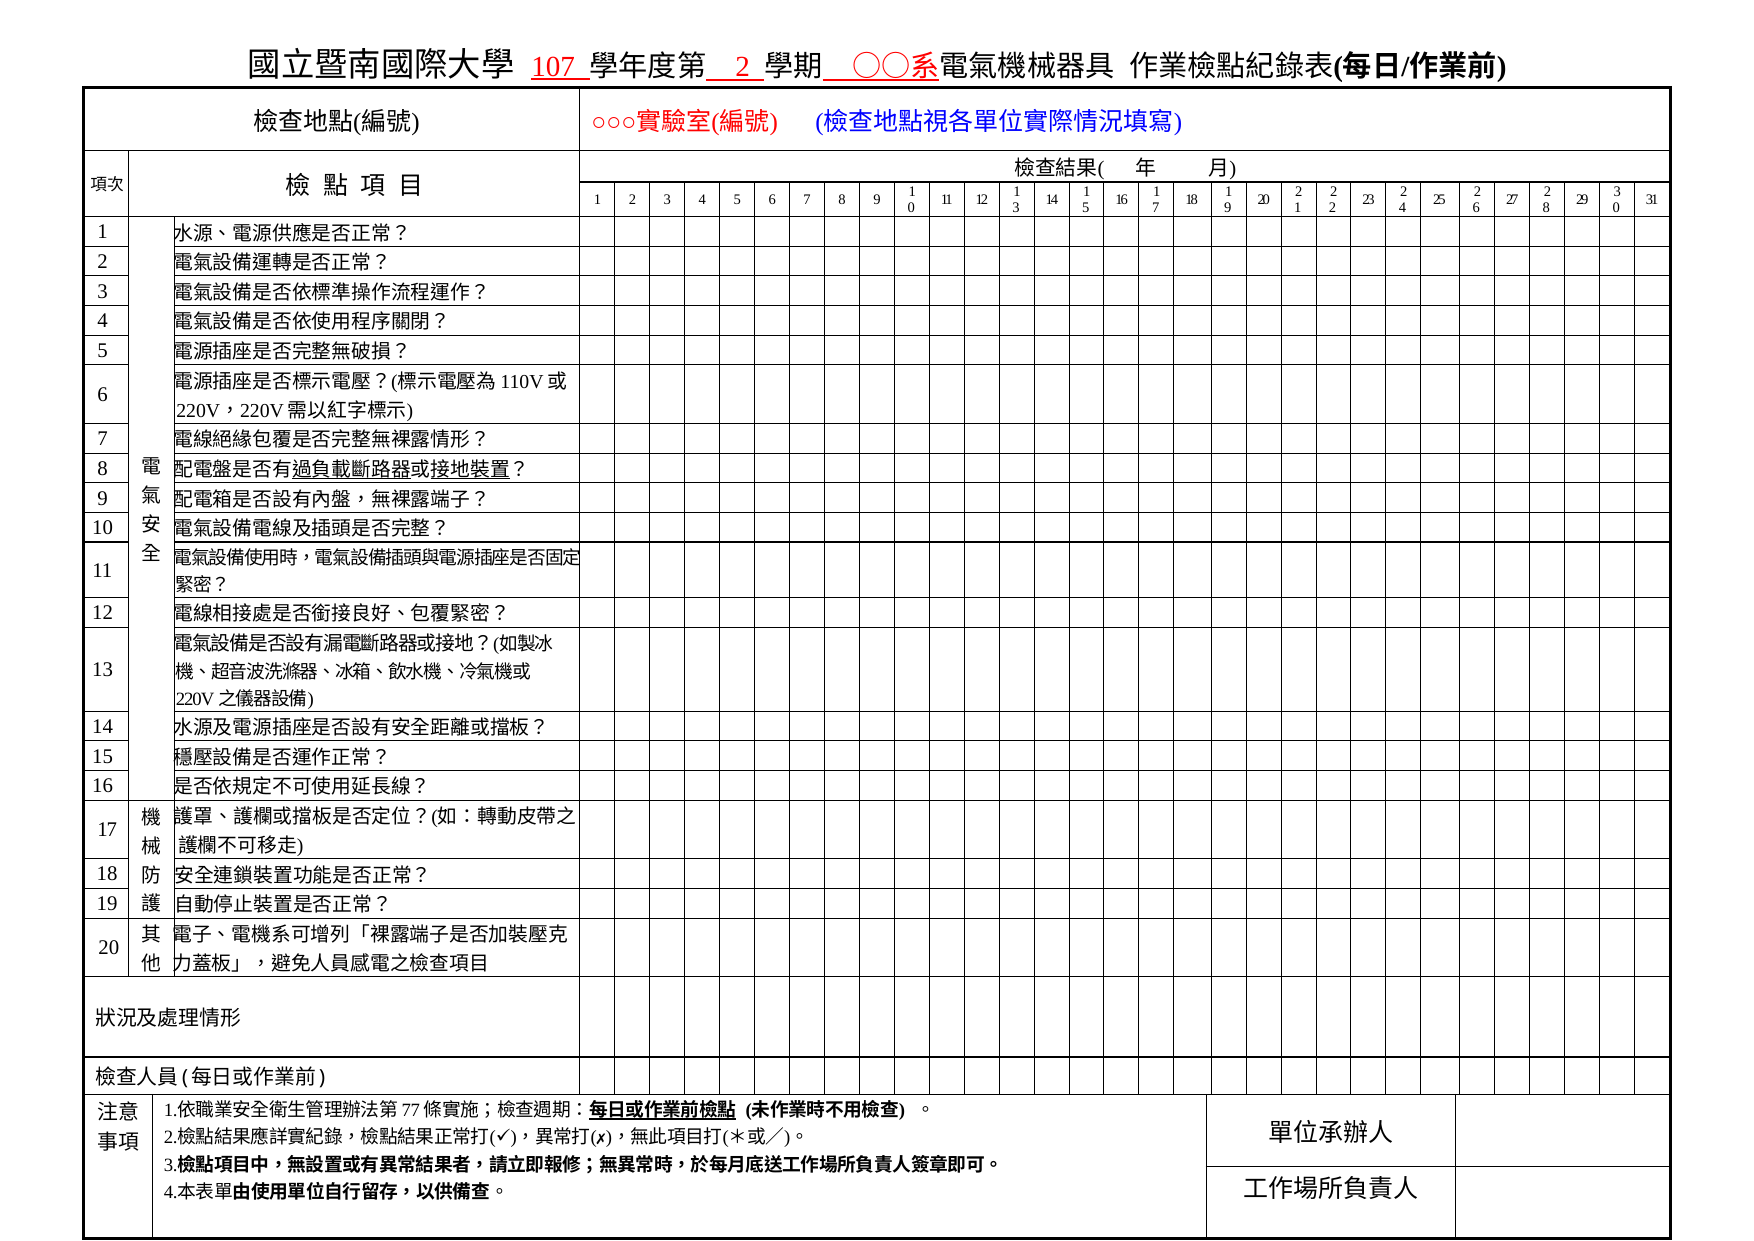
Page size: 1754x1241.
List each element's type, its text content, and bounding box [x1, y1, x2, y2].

table_cell [930, 741, 964, 770]
table_cell [685, 276, 719, 305]
table_cell [1351, 977, 1385, 1056]
table_cell [825, 741, 859, 770]
table_cell [1070, 365, 1103, 423]
table_cell 電源插座是否標示電壓？(標示電壓為110V或220V，220V需以紅字標示) [175, 365, 579, 423]
table_cell [1600, 247, 1634, 275]
table_cell [580, 217, 614, 246]
table_cell [1317, 336, 1350, 364]
table_cell 1 [85, 217, 128, 246]
table_cell [755, 919, 789, 976]
table_cell [1000, 513, 1034, 541]
table_cell [1565, 1058, 1599, 1094]
table_cell [965, 365, 999, 423]
table_cell [1421, 771, 1459, 800]
table_cell [1104, 919, 1138, 976]
table_cell [790, 424, 824, 452]
table_cell [895, 628, 929, 711]
table_cell 29 [1565, 183, 1599, 216]
table_cell [1212, 977, 1246, 1056]
table_cell [1600, 454, 1634, 482]
table_cell [615, 712, 649, 740]
table_cell [1600, 919, 1634, 976]
table_cell [895, 247, 929, 275]
table_cell 8 [85, 454, 128, 482]
table_cell [1035, 336, 1069, 364]
table_cell [580, 919, 614, 976]
table_cell [1386, 919, 1420, 976]
table_cell [1104, 1058, 1138, 1094]
table_cell [825, 801, 859, 858]
table_cell [720, 741, 754, 770]
table_cell [1139, 598, 1173, 627]
table_cell [1035, 977, 1069, 1056]
table_cell [1635, 424, 1669, 452]
table_cell [755, 712, 789, 740]
table_cell 電氣設備是否依使用程序關閉？ [175, 306, 579, 335]
table_cell [825, 628, 859, 711]
table_cell [1495, 424, 1529, 452]
table_cell 電線相接處是否銜接良好、包覆緊密？ [175, 598, 579, 627]
table_cell [755, 217, 789, 246]
table_cell [1565, 276, 1599, 305]
table_cell [1139, 889, 1173, 917]
table_cell [1035, 513, 1069, 541]
table_cell [1421, 598, 1459, 627]
table_cell [825, 424, 859, 452]
table_cell [1317, 247, 1350, 275]
table_cell [825, 247, 859, 275]
table_cell [1247, 628, 1281, 711]
table_cell [650, 919, 684, 976]
table_cell [685, 741, 719, 770]
table_cell [860, 276, 894, 305]
table_cell [720, 306, 754, 335]
table_cell [1565, 454, 1599, 482]
table_cell [1247, 306, 1281, 335]
table_cell [930, 598, 964, 627]
table_cell [1565, 977, 1599, 1056]
table_cell 16 [85, 771, 128, 800]
table_cell [1174, 977, 1211, 1056]
table_cell 21 [1282, 183, 1316, 216]
table_cell [1635, 771, 1669, 800]
table_cell [755, 365, 789, 423]
table_cell [1212, 306, 1246, 335]
table_cell [1035, 889, 1069, 917]
table_cell [1212, 801, 1246, 858]
table_cell [615, 217, 649, 246]
table_cell [965, 977, 999, 1056]
table_cell [1530, 365, 1564, 423]
table_cell [1317, 454, 1350, 482]
table_cell [1174, 217, 1211, 246]
table_cell [1174, 276, 1211, 305]
table_cell [1351, 628, 1385, 711]
table_cell [1035, 712, 1069, 740]
table_cell [1174, 454, 1211, 482]
table_cell [1317, 424, 1350, 452]
table_cell [790, 306, 824, 335]
table_cell [1282, 771, 1316, 800]
table_cell [1565, 543, 1599, 597]
table_cell [1247, 771, 1281, 800]
table_cell [1139, 919, 1173, 976]
table_cell [860, 336, 894, 364]
table_cell [1317, 1058, 1350, 1094]
table_cell [1000, 217, 1034, 246]
table_cell [965, 247, 999, 275]
table_cell 11 [930, 183, 964, 216]
table_cell [1421, 889, 1459, 917]
table_cell [895, 712, 929, 740]
table_cell 電子、電機系可增列「裸露端子是否加裝壓克力蓋板」，避免人員感電之檢查項目 [175, 919, 579, 976]
table_cell [1460, 483, 1494, 512]
table_cell [1460, 365, 1494, 423]
table_cell [1212, 336, 1246, 364]
table_cell [1212, 889, 1246, 917]
table_cell [1565, 306, 1599, 335]
table_cell [1174, 919, 1211, 976]
table_cell [1495, 276, 1529, 305]
table_cell [1247, 336, 1281, 364]
table_cell [895, 801, 929, 858]
table_cell 3 [85, 276, 128, 305]
table_cell [965, 859, 999, 888]
table_cell [1456, 1167, 1669, 1237]
table_cell 電氣設備是否設有漏電斷路器或接地？(如製冰機、超音波洗滌器、冰箱、飲水機、冷氣機或220V之儀器設備) [175, 628, 579, 711]
table_cell 15 [1070, 183, 1103, 216]
table_cell [1104, 483, 1138, 512]
table_cell 5 [85, 336, 128, 364]
table_cell [1530, 628, 1564, 711]
table_cell [1386, 598, 1420, 627]
table_cell [1351, 889, 1385, 917]
table_cell [1000, 336, 1034, 364]
table_cell [1565, 247, 1599, 275]
table_cell [580, 598, 614, 627]
table_cell [1000, 598, 1034, 627]
table_cell [1139, 306, 1173, 335]
table_cell [1104, 859, 1138, 888]
table_cell 狀況及處理情形 [85, 977, 579, 1056]
table_cell [790, 801, 824, 858]
table_cell [1035, 598, 1069, 627]
table_cell [1104, 306, 1138, 335]
table_cell [1000, 1058, 1034, 1094]
table_cell 22 [1317, 183, 1350, 216]
table_cell 檢查結果( 年 月) [580, 151, 1669, 181]
table_cell [1530, 217, 1564, 246]
table_cell [860, 741, 894, 770]
table_cell [1421, 336, 1459, 364]
table_cell [825, 889, 859, 917]
table_cell [1317, 801, 1350, 858]
table_cell [965, 454, 999, 482]
table_cell 水源、電源供應是否正常？ [175, 217, 579, 246]
table_cell 1.依職業安全衛生管理辦法第77條實施；檢查週期：每日或作業前檢點 (未作業時不用檢查) 。 2.檢點結果應詳實紀錄，檢點結果正常打()，異常打()，無此項目打(＊或／)。 3.檢點項目中，無設置或有異常結果者，請立即報修；無異常時，於每月底送工作場所負責人簽章即可。 4.本表單由使用單位自行留存，以供備查。 [153, 1095, 1206, 1237]
table_cell [895, 365, 929, 423]
table_cell [930, 483, 964, 512]
table_cell [1000, 889, 1034, 917]
table_cell [1386, 424, 1420, 452]
table_cell [930, 365, 964, 423]
table_cell [1386, 247, 1420, 275]
table_cell [1565, 771, 1599, 800]
table_cell [1386, 513, 1420, 541]
table_cell [720, 454, 754, 482]
table_cell [720, 712, 754, 740]
table_cell 電氣設備運轉是否正常？ [175, 247, 579, 275]
table_cell [1104, 365, 1138, 423]
table_cell 電氣安全 [129, 217, 174, 800]
table_cell 10 [85, 513, 128, 541]
table_cell [580, 483, 614, 512]
table_cell [650, 977, 684, 1056]
table_cell [615, 598, 649, 627]
table_cell [1212, 365, 1246, 423]
table_cell [930, 712, 964, 740]
table_cell [825, 483, 859, 512]
table_cell [825, 977, 859, 1056]
table_cell [1104, 712, 1138, 740]
table_cell [1247, 513, 1281, 541]
table_cell [1139, 543, 1173, 597]
table_cell [1530, 247, 1564, 275]
table_cell [1317, 217, 1350, 246]
table_cell [790, 365, 824, 423]
table_cell [615, 306, 649, 335]
table_cell 12 [965, 183, 999, 216]
table_cell [1282, 247, 1316, 275]
table_cell [1212, 1058, 1246, 1094]
table_cell [1635, 543, 1669, 597]
table_cell [1247, 247, 1281, 275]
table_cell [755, 889, 789, 917]
table_cell [1070, 889, 1103, 917]
table_cell 電源插座是否完整無破損？ [175, 336, 579, 364]
table_cell [825, 598, 859, 627]
table_cell [1070, 424, 1103, 452]
table_cell [1351, 336, 1385, 364]
table_cell [685, 1058, 719, 1094]
table_cell [1070, 306, 1103, 335]
table_cell [1635, 859, 1669, 888]
table_cell [825, 336, 859, 364]
table_cell [720, 771, 754, 800]
table_cell [685, 217, 719, 246]
table_cell [1035, 217, 1069, 246]
table_cell [1000, 247, 1034, 275]
table_cell [895, 1058, 929, 1094]
table_cell [1600, 424, 1634, 452]
table_cell [1247, 741, 1281, 770]
table_cell [1247, 889, 1281, 917]
table_cell [1282, 424, 1316, 452]
table_cell [1460, 454, 1494, 482]
table_cell [580, 712, 614, 740]
table_cell [1317, 365, 1350, 423]
table_cell [615, 1058, 649, 1094]
table_cell [685, 801, 719, 858]
table_cell [860, 483, 894, 512]
table_cell [1139, 712, 1173, 740]
table_cell [1000, 741, 1034, 770]
table_cell [930, 977, 964, 1056]
table_cell [755, 306, 789, 335]
table_cell [860, 977, 894, 1056]
table_cell [685, 336, 719, 364]
table_cell [1351, 801, 1385, 858]
table_cell 19 [85, 889, 128, 917]
table_cell [930, 454, 964, 482]
table_cell [1421, 543, 1459, 597]
table_cell [825, 306, 859, 335]
table_cell [1495, 628, 1529, 711]
table_cell [1139, 365, 1173, 423]
table_cell [720, 977, 754, 1056]
table_cell [1565, 741, 1599, 770]
table_cell [1635, 365, 1669, 423]
table_cell [1212, 859, 1246, 888]
table_cell [1174, 336, 1211, 364]
table_cell [1530, 424, 1564, 452]
table_cell [1421, 217, 1459, 246]
table_cell [1070, 712, 1103, 740]
table_cell [1139, 217, 1173, 246]
table_cell 14 [1035, 183, 1069, 216]
table_cell [1460, 741, 1494, 770]
table_cell [1070, 217, 1103, 246]
table_cell [965, 424, 999, 452]
table_cell [1351, 741, 1385, 770]
table_cell [895, 598, 929, 627]
table_cell [1247, 712, 1281, 740]
table_cell [615, 919, 649, 976]
table_cell [1104, 598, 1138, 627]
table_cell [580, 336, 614, 364]
table_cell [1000, 365, 1034, 423]
table_cell [1421, 628, 1459, 711]
table_cell [1282, 483, 1316, 512]
table_cell [1317, 598, 1350, 627]
table_cell [1386, 771, 1420, 800]
table_cell [615, 247, 649, 275]
table_cell [1565, 513, 1599, 541]
table_cell [685, 454, 719, 482]
table_cell [1282, 598, 1316, 627]
table_cell [1139, 771, 1173, 800]
table_cell [1174, 543, 1211, 597]
table_cell [615, 454, 649, 482]
table_cell 11 [85, 543, 128, 597]
table_cell [1070, 741, 1103, 770]
table_cell [1212, 454, 1246, 482]
table_cell [895, 741, 929, 770]
table_cell [1565, 859, 1599, 888]
table_cell [790, 454, 824, 482]
table_cell [1421, 801, 1459, 858]
table_cell [1212, 771, 1246, 800]
table_cell [1247, 365, 1281, 423]
table_cell [825, 543, 859, 597]
table_cell [1530, 712, 1564, 740]
table_cell [965, 598, 999, 627]
table_cell [790, 1058, 824, 1094]
table_cell 電線絕緣包覆是否完整無裸露情形？ [175, 424, 579, 452]
table_cell [1565, 801, 1599, 858]
table_cell [790, 712, 824, 740]
table_cell [650, 859, 684, 888]
table_cell [1530, 859, 1564, 888]
table_cell [1282, 741, 1316, 770]
table_cell [1456, 1095, 1669, 1166]
table_cell [1070, 276, 1103, 305]
table_cell [720, 276, 754, 305]
table_cell [1460, 859, 1494, 888]
table_cell [1635, 1058, 1669, 1094]
table_cell [965, 306, 999, 335]
table_cell [965, 1058, 999, 1094]
table_cell [790, 977, 824, 1056]
table_cell [1460, 771, 1494, 800]
table_cell [1530, 598, 1564, 627]
table_cell [1386, 276, 1420, 305]
table_cell [755, 598, 789, 627]
table_cell [1139, 483, 1173, 512]
table_cell [1104, 336, 1138, 364]
table_cell [615, 741, 649, 770]
table_cell [1421, 247, 1459, 275]
table_cell [1317, 306, 1350, 335]
table_cell [1565, 483, 1599, 512]
table_cell [1600, 306, 1634, 335]
table_cell [1351, 1058, 1385, 1094]
table_cell [615, 859, 649, 888]
table_cell [1070, 1058, 1103, 1094]
table_cell [1139, 859, 1173, 888]
table_cell [965, 801, 999, 858]
table_cell [720, 365, 754, 423]
table_cell [1000, 276, 1034, 305]
table_cell 7 [790, 183, 824, 216]
table_cell [1247, 483, 1281, 512]
table_cell [1317, 919, 1350, 976]
table_cell [860, 543, 894, 597]
table_cell [790, 336, 824, 364]
table_cell [790, 483, 824, 512]
table_cell [1386, 483, 1420, 512]
table_cell [580, 365, 614, 423]
table_cell [1351, 712, 1385, 740]
table_cell [930, 919, 964, 976]
table_cell [1495, 483, 1529, 512]
table_cell [755, 247, 789, 275]
table_cell [1317, 889, 1350, 917]
table_cell 項次 [85, 151, 128, 216]
table_cell [1421, 424, 1459, 452]
table_cell [1460, 217, 1494, 246]
table_cell [755, 741, 789, 770]
table_cell [615, 483, 649, 512]
table_cell [1104, 424, 1138, 452]
table_cell [895, 771, 929, 800]
table_cell 8 [825, 183, 859, 216]
table_cell [1139, 977, 1173, 1056]
table_cell [650, 712, 684, 740]
table_cell [1282, 306, 1316, 335]
table_cell [1139, 424, 1173, 452]
table_cell [860, 801, 894, 858]
table_cell [825, 217, 859, 246]
table_cell [580, 771, 614, 800]
table_cell [895, 276, 929, 305]
table_cell [1035, 424, 1069, 452]
table_cell [1495, 513, 1529, 541]
table_cell [755, 513, 789, 541]
table_cell [650, 513, 684, 541]
table_cell [1247, 217, 1281, 246]
table_cell [1212, 424, 1246, 452]
table_cell [1070, 859, 1103, 888]
table_cell [860, 712, 894, 740]
table_cell [1070, 801, 1103, 858]
table_cell 1 [580, 183, 614, 216]
table_cell [615, 771, 649, 800]
table_cell [825, 919, 859, 976]
table_cell [1635, 889, 1669, 917]
table_cell [650, 454, 684, 482]
table_cell [860, 513, 894, 541]
table_cell [1070, 336, 1103, 364]
table_cell [1351, 919, 1385, 976]
table_cell [1139, 1058, 1173, 1094]
table_cell 7 [85, 424, 128, 452]
table_cell [965, 276, 999, 305]
table_cell [1421, 1058, 1459, 1094]
table_cell [965, 712, 999, 740]
table_cell [1565, 424, 1599, 452]
table_cell 6 [85, 365, 128, 423]
table_cell [895, 889, 929, 917]
table_cell [685, 771, 719, 800]
table_cell [1495, 859, 1529, 888]
table_cell [1635, 513, 1669, 541]
table_cell [930, 217, 964, 246]
table_cell [1000, 859, 1034, 888]
table_cell [965, 628, 999, 711]
table_cell [1530, 1058, 1564, 1094]
table_cell [1351, 513, 1385, 541]
table_cell [1282, 889, 1316, 917]
table_cell [930, 889, 964, 917]
table_header ○○○實驗室(編號) (檢查地點視各單位實際情況填寫) [580, 89, 1669, 150]
table_cell [1421, 919, 1459, 976]
table_cell [580, 247, 614, 275]
table_cell [755, 454, 789, 482]
table_cell [580, 889, 614, 917]
table_cell [1174, 306, 1211, 335]
table_cell [930, 513, 964, 541]
table_cell [1282, 977, 1316, 1056]
table_cell [965, 217, 999, 246]
table_cell [1421, 712, 1459, 740]
table_cell [1495, 919, 1529, 976]
table_cell [1104, 513, 1138, 541]
table_cell [1386, 889, 1420, 917]
table_cell 17 [1139, 183, 1173, 216]
table_cell [1565, 336, 1599, 364]
table_cell [720, 889, 754, 917]
table_cell 18 [1174, 183, 1211, 216]
table_cell [1104, 741, 1138, 770]
table_cell [1174, 801, 1211, 858]
table_cell [1174, 771, 1211, 800]
table_cell [650, 598, 684, 627]
table_cell [1104, 276, 1138, 305]
table_cell [685, 306, 719, 335]
table_cell 檢 點 項 目 [129, 151, 579, 216]
table_cell 5 [720, 183, 754, 216]
table_cell [1635, 483, 1669, 512]
table_cell [860, 454, 894, 482]
table_cell [1000, 919, 1034, 976]
table_cell [1386, 859, 1420, 888]
table_cell [1282, 365, 1316, 423]
table_cell [720, 483, 754, 512]
table_cell [790, 276, 824, 305]
table_cell [1174, 889, 1211, 917]
table_cell 檢查人員(每日或作業前) [85, 1058, 579, 1094]
table_cell [1247, 977, 1281, 1056]
table_cell [825, 454, 859, 482]
table_cell [1600, 771, 1634, 800]
table_cell [685, 513, 719, 541]
table_cell [1565, 628, 1599, 711]
table_cell [1070, 977, 1103, 1056]
table_cell [1317, 628, 1350, 711]
table_cell [685, 598, 719, 627]
table_cell [790, 889, 824, 917]
table_cell [615, 365, 649, 423]
table_cell [1351, 276, 1385, 305]
table_cell [965, 771, 999, 800]
table_cell [1212, 217, 1246, 246]
table_cell [1421, 977, 1459, 1056]
table_cell [965, 919, 999, 976]
table_cell [1104, 977, 1138, 1056]
table_cell 18 [85, 859, 128, 888]
table_cell [930, 276, 964, 305]
table_cell [1635, 741, 1669, 770]
table_cell [1317, 977, 1350, 1056]
table_cell [1282, 859, 1316, 888]
table_cell 2 [615, 183, 649, 216]
table_cell [720, 628, 754, 711]
table_cell [1351, 543, 1385, 597]
table_cell [1460, 1058, 1494, 1094]
table_cell 20 [1247, 183, 1281, 216]
table_cell [1495, 365, 1529, 423]
table_cell [1635, 712, 1669, 740]
table_cell [1247, 276, 1281, 305]
table_cell [1460, 889, 1494, 917]
table_cell [930, 1058, 964, 1094]
table_cell [1386, 217, 1420, 246]
table_cell [790, 543, 824, 597]
table_cell [1104, 217, 1138, 246]
table_cell 2 [85, 247, 128, 275]
table_cell [1600, 276, 1634, 305]
table_cell [755, 859, 789, 888]
table_cell [1317, 771, 1350, 800]
table_cell 28 [1530, 183, 1564, 216]
table_cell [1247, 543, 1281, 597]
table_cell [650, 247, 684, 275]
table_cell [1282, 543, 1316, 597]
table_cell [1317, 513, 1350, 541]
table_cell [1421, 513, 1459, 541]
table_cell [930, 336, 964, 364]
table_cell [790, 598, 824, 627]
table_cell 25 [1421, 183, 1459, 216]
table_cell [1530, 276, 1564, 305]
table_cell [615, 543, 649, 597]
table_cell 注意 事項 [85, 1095, 152, 1237]
table_cell [1035, 919, 1069, 976]
table_cell [1104, 771, 1138, 800]
table_cell [1282, 454, 1316, 482]
table_cell [615, 424, 649, 452]
table_cell [685, 543, 719, 597]
table_cell [755, 424, 789, 452]
table_cell [1530, 741, 1564, 770]
table_cell [755, 543, 789, 597]
table_cell [1212, 919, 1246, 976]
table_cell [1495, 306, 1529, 335]
table_cell [1565, 217, 1599, 246]
table_cell [1139, 628, 1173, 711]
table_cell [580, 977, 614, 1056]
table_cell 24 [1386, 183, 1420, 216]
table_cell [685, 919, 719, 976]
table_cell [790, 859, 824, 888]
table_cell [1000, 306, 1034, 335]
table_cell [1495, 801, 1529, 858]
table_cell [1000, 454, 1034, 482]
table_cell [1460, 712, 1494, 740]
table_cell 26 [1460, 183, 1494, 216]
table_cell [930, 424, 964, 452]
table_cell [755, 276, 789, 305]
table_cell [650, 306, 684, 335]
table_cell [615, 801, 649, 858]
table_cell [1386, 977, 1420, 1056]
table_cell [580, 628, 614, 711]
table_cell [895, 454, 929, 482]
table_cell [1600, 741, 1634, 770]
table_cell 穩壓設備是否運作正常？ [175, 741, 579, 770]
table_cell 電氣設備使用時，電氣設備插頭與電源插座是否固定緊密？ [175, 543, 579, 597]
table_cell [1530, 771, 1564, 800]
table_cell [685, 365, 719, 423]
table_cell [1035, 741, 1069, 770]
table_cell [1317, 543, 1350, 597]
table_cell [1460, 801, 1494, 858]
table_cell [580, 306, 614, 335]
table_cell [1174, 741, 1211, 770]
table_cell [895, 513, 929, 541]
table_cell [615, 276, 649, 305]
table_cell [1282, 801, 1316, 858]
table_cell 6 [755, 183, 789, 216]
table_cell [1070, 919, 1103, 976]
table_cell [1460, 598, 1494, 627]
table_cell [685, 247, 719, 275]
table_cell [1635, 977, 1669, 1056]
table_cell [930, 801, 964, 858]
table_cell [790, 771, 824, 800]
table_cell [650, 276, 684, 305]
table_cell [1421, 741, 1459, 770]
table_cell [1460, 424, 1494, 452]
table_cell [1421, 365, 1459, 423]
table_cell [650, 483, 684, 512]
table_cell [1600, 859, 1634, 888]
table_cell 安全連鎖裝置功能是否正常？ [175, 859, 579, 888]
table_cell 工作場所負責人 [1207, 1167, 1455, 1237]
table_cell [930, 306, 964, 335]
table_cell [1351, 598, 1385, 627]
table_cell 4 [85, 306, 128, 335]
table_cell [580, 424, 614, 452]
table_cell [1600, 1058, 1634, 1094]
table_cell [1000, 424, 1034, 452]
table_cell [580, 1058, 614, 1094]
table_cell [720, 543, 754, 597]
table_cell [965, 543, 999, 597]
table_cell [755, 977, 789, 1056]
table_cell [1212, 598, 1246, 627]
table_cell [1212, 712, 1246, 740]
table_cell [1635, 801, 1669, 858]
table_cell [1635, 598, 1669, 627]
table_cell [1139, 454, 1173, 482]
table_cell [1635, 247, 1669, 275]
table_cell [825, 712, 859, 740]
table_cell [1282, 628, 1316, 711]
table_cell [1635, 306, 1669, 335]
table_cell [755, 483, 789, 512]
table_cell [1351, 365, 1385, 423]
table_cell [720, 919, 754, 976]
table_cell [1460, 543, 1494, 597]
table_cell [965, 513, 999, 541]
table_cell [1174, 424, 1211, 452]
table_cell 9 [85, 483, 128, 512]
table_cell [1035, 801, 1069, 858]
table_cell [860, 247, 894, 275]
table_cell [615, 513, 649, 541]
table_cell [720, 336, 754, 364]
table_cell [1460, 919, 1494, 976]
table_cell 16 [1104, 183, 1138, 216]
table_cell [580, 859, 614, 888]
table_cell [1174, 247, 1211, 275]
table_cell [1000, 712, 1034, 740]
table_cell [1317, 859, 1350, 888]
table_cell [685, 628, 719, 711]
table_cell [860, 771, 894, 800]
table_cell 水源及電源插座是否設有安全距離或擋板？ [175, 712, 579, 740]
table_cell [1600, 365, 1634, 423]
table_cell [1351, 859, 1385, 888]
table_cell [685, 483, 719, 512]
table_cell [1460, 276, 1494, 305]
table_cell 13 [1000, 183, 1034, 216]
table_cell [1070, 483, 1103, 512]
table_cell [965, 741, 999, 770]
table_cell [1600, 513, 1634, 541]
table_cell [1530, 454, 1564, 482]
table_cell [1000, 977, 1034, 1056]
table_cell [1174, 598, 1211, 627]
table_cell [860, 598, 894, 627]
table_cell [685, 977, 719, 1056]
table_cell [1460, 247, 1494, 275]
table_cell [720, 859, 754, 888]
table_cell [825, 513, 859, 541]
table_cell [1495, 598, 1529, 627]
table_cell [1247, 1058, 1281, 1094]
text 國立暨南國際大學 107 學年度第 2 學期 ○○系電氣機械器具 作業檢點紀錄表(每日/作業前) [150, 37, 1604, 86]
table_cell [1282, 712, 1316, 740]
table_cell [1035, 306, 1069, 335]
table_cell [1351, 306, 1385, 335]
table_cell 30 [1600, 183, 1634, 216]
table_cell [825, 1058, 859, 1094]
table_cell [1174, 365, 1211, 423]
table_cell [1174, 628, 1211, 711]
table_cell [1386, 336, 1420, 364]
table_cell [1104, 454, 1138, 482]
table_cell [860, 889, 894, 917]
table_cell [1282, 336, 1316, 364]
table_cell [1000, 771, 1034, 800]
table_cell 配電箱是否設有內盤，無裸露端子？ [175, 483, 579, 512]
table_cell [1035, 365, 1069, 423]
table_cell [1565, 889, 1599, 917]
table_cell 自動停止裝置是否正常？ [175, 889, 579, 917]
table_cell [755, 771, 789, 800]
table_cell [1565, 598, 1599, 627]
table_cell [1421, 306, 1459, 335]
table_cell [1282, 513, 1316, 541]
table_cell [650, 217, 684, 246]
table_cell [1212, 513, 1246, 541]
table_cell [1386, 454, 1420, 482]
table_cell [580, 801, 614, 858]
table_cell [650, 336, 684, 364]
table_cell [1530, 513, 1564, 541]
table_cell [860, 306, 894, 335]
table_cell 13 [85, 628, 128, 711]
table_cell [895, 336, 929, 364]
table_cell [1104, 801, 1138, 858]
table_cell [650, 365, 684, 423]
table_cell [1635, 919, 1669, 976]
table_cell [860, 919, 894, 976]
table_cell 其他 [129, 919, 174, 976]
table_cell [1139, 741, 1173, 770]
table_cell [1600, 543, 1634, 597]
table_cell [1495, 771, 1529, 800]
table_cell [1635, 454, 1669, 482]
table_cell [1386, 543, 1420, 597]
table_cell [1495, 712, 1529, 740]
table_cell [1600, 336, 1634, 364]
table_cell [1460, 513, 1494, 541]
table_cell [720, 1058, 754, 1094]
table_cell [895, 483, 929, 512]
table_cell [965, 483, 999, 512]
table_cell [650, 889, 684, 917]
table_cell [1247, 859, 1281, 888]
table_cell [1282, 217, 1316, 246]
table_cell [790, 513, 824, 541]
table_cell [1070, 771, 1103, 800]
table_cell [1495, 741, 1529, 770]
table_cell 20 [85, 919, 128, 976]
table_cell [615, 336, 649, 364]
table_cell 4 [685, 183, 719, 216]
table_cell [1421, 859, 1459, 888]
table_cell [755, 801, 789, 858]
table_cell [1035, 247, 1069, 275]
table_cell [1530, 801, 1564, 858]
table_cell 17 [85, 801, 128, 858]
table_cell [1386, 306, 1420, 335]
table_cell [1317, 276, 1350, 305]
table_cell [1070, 598, 1103, 627]
table_cell [1530, 336, 1564, 364]
table_cell [755, 336, 789, 364]
table_cell [790, 628, 824, 711]
table_cell [1247, 801, 1281, 858]
table_cell [1212, 741, 1246, 770]
table_cell [895, 217, 929, 246]
table_cell [720, 217, 754, 246]
table_cell [1351, 771, 1385, 800]
table_cell 配電盤是否有過負載斷路器或接地裝置？ [175, 454, 579, 482]
table_cell 14 [85, 712, 128, 740]
table_cell [1635, 336, 1669, 364]
table_cell [1530, 889, 1564, 917]
table_cell [930, 543, 964, 597]
table_cell [895, 859, 929, 888]
table_cell [1035, 454, 1069, 482]
table_cell [650, 771, 684, 800]
table_cell [1386, 712, 1420, 740]
table_cell [1000, 543, 1034, 597]
table_cell [720, 247, 754, 275]
table_cell [685, 889, 719, 917]
table_cell [1600, 889, 1634, 917]
table_cell [1386, 741, 1420, 770]
table_cell [650, 628, 684, 711]
table_header 檢查地點(編號) [85, 89, 579, 150]
table_cell [1600, 801, 1634, 858]
table_cell 機械防護 [129, 801, 174, 917]
table_cell [1070, 247, 1103, 275]
table_cell [860, 365, 894, 423]
table_cell [1495, 336, 1529, 364]
table_cell [1174, 513, 1211, 541]
table_cell [1530, 543, 1564, 597]
table_cell [825, 771, 859, 800]
table_cell [650, 424, 684, 452]
table_cell [1247, 454, 1281, 482]
table_cell [650, 801, 684, 858]
table_cell [720, 801, 754, 858]
table_cell [685, 859, 719, 888]
table_cell [895, 919, 929, 976]
table_cell [1565, 712, 1599, 740]
table_cell [1600, 598, 1634, 627]
table_cell [1247, 424, 1281, 452]
table_cell [1139, 801, 1173, 858]
table_cell [965, 336, 999, 364]
table_cell [1035, 628, 1069, 711]
table_cell [1495, 889, 1529, 917]
table_cell [1421, 454, 1459, 482]
table_cell [930, 859, 964, 888]
table_cell [1247, 919, 1281, 976]
table_cell [1000, 628, 1034, 711]
table_cell [1317, 483, 1350, 512]
table_cell [1530, 977, 1564, 1056]
table_cell [1495, 1058, 1529, 1094]
table_cell [1421, 276, 1459, 305]
table_cell [1351, 483, 1385, 512]
table_cell [615, 628, 649, 711]
table_cell [1212, 276, 1246, 305]
table_cell [1530, 306, 1564, 335]
table_cell [1386, 628, 1420, 711]
table_cell [1000, 483, 1034, 512]
table_cell [1282, 919, 1316, 976]
table_cell [1070, 628, 1103, 711]
table_cell 單位承辦人 [1207, 1095, 1455, 1166]
table_cell [1174, 859, 1211, 888]
table_cell [825, 276, 859, 305]
table_cell [1600, 712, 1634, 740]
table_cell 31 [1635, 183, 1669, 216]
table_cell [965, 889, 999, 917]
table_cell 電氣設備電線及插頭是否完整？ [175, 513, 579, 541]
table_cell 10 [895, 183, 929, 216]
table_cell [1035, 1058, 1069, 1094]
table_cell [1139, 247, 1173, 275]
table_cell [895, 424, 929, 452]
table_cell [580, 276, 614, 305]
table_cell [1174, 1058, 1211, 1094]
table_cell [790, 217, 824, 246]
table_cell [860, 217, 894, 246]
table_cell [1070, 543, 1103, 597]
table_cell [930, 247, 964, 275]
table_cell [1600, 217, 1634, 246]
table_cell 護罩、護欄或擋板是否定位？(如：轉動皮帶之護欄不可移走) [175, 801, 579, 858]
table_cell [1035, 543, 1069, 597]
table_cell [1530, 919, 1564, 976]
table_cell [1460, 336, 1494, 364]
table_cell [1035, 771, 1069, 800]
table_cell [615, 889, 649, 917]
table_cell [1035, 483, 1069, 512]
table_cell [1174, 712, 1211, 740]
table_cell [1317, 712, 1350, 740]
table_cell [580, 741, 614, 770]
table_cell [1104, 889, 1138, 917]
table_cell [1495, 247, 1529, 275]
table_cell 15 [85, 741, 128, 770]
table_cell [685, 712, 719, 740]
table_cell 3 [650, 183, 684, 216]
table_cell 是否依規定不可使用延長線？ [175, 771, 579, 800]
table_cell [1495, 454, 1529, 482]
table_cell [1565, 919, 1599, 976]
table_cell [1386, 1058, 1420, 1094]
table_cell [1139, 276, 1173, 305]
table_cell [1600, 628, 1634, 711]
table_cell [825, 365, 859, 423]
table_cell [1070, 454, 1103, 482]
table_cell [1600, 483, 1634, 512]
table_cell [1635, 628, 1669, 711]
table_cell [1386, 801, 1420, 858]
table_cell [1104, 628, 1138, 711]
table_cell [1460, 628, 1494, 711]
table_cell 27 [1495, 183, 1529, 216]
table_cell [860, 628, 894, 711]
table_cell [685, 424, 719, 452]
table_cell [1139, 513, 1173, 541]
table_cell [1317, 741, 1350, 770]
table_cell [755, 1058, 789, 1094]
table_cell [650, 1058, 684, 1094]
table_cell 電氣設備是否依標準操作流程運作？ [175, 276, 579, 305]
table_cell [580, 454, 614, 482]
table_cell [1212, 543, 1246, 597]
table_cell [860, 424, 894, 452]
table_cell [1212, 483, 1246, 512]
table_cell [790, 247, 824, 275]
table_cell [1351, 454, 1385, 482]
table_cell [650, 741, 684, 770]
table_cell [1174, 483, 1211, 512]
table_cell [860, 859, 894, 888]
table_cell [1282, 1058, 1316, 1094]
table_cell [1351, 424, 1385, 452]
table_cell 19 [1212, 183, 1246, 216]
table_cell [1035, 859, 1069, 888]
table_cell [1000, 801, 1034, 858]
table_cell [1421, 483, 1459, 512]
table_cell [1104, 543, 1138, 597]
table_cell [580, 543, 614, 597]
table_cell 12 [85, 598, 128, 627]
table_cell [1495, 543, 1529, 597]
table_cell [930, 771, 964, 800]
table_cell [1070, 513, 1103, 541]
table_cell [720, 598, 754, 627]
table_cell [895, 543, 929, 597]
table_cell [1351, 247, 1385, 275]
table_cell [1495, 217, 1529, 246]
table_cell [930, 628, 964, 711]
table_cell [1635, 276, 1669, 305]
table_cell [1247, 598, 1281, 627]
table_cell [790, 919, 824, 976]
table_cell [720, 513, 754, 541]
table_cell [1460, 977, 1494, 1056]
table_cell [860, 1058, 894, 1094]
table_cell [1495, 977, 1529, 1056]
table_cell [1139, 336, 1173, 364]
table_cell [790, 741, 824, 770]
table_cell [650, 543, 684, 597]
table_cell [825, 859, 859, 888]
table_cell [1104, 247, 1138, 275]
table_cell [1386, 365, 1420, 423]
table_cell [1035, 276, 1069, 305]
table_cell [720, 424, 754, 452]
table_cell [1212, 247, 1246, 275]
table_cell [1282, 276, 1316, 305]
table_cell [615, 977, 649, 1056]
table_cell [895, 977, 929, 1056]
table_cell [1351, 217, 1385, 246]
table_cell 23 [1351, 183, 1385, 216]
table_cell [1530, 483, 1564, 512]
table_cell [1460, 306, 1494, 335]
table_cell [755, 628, 789, 711]
table_cell [895, 306, 929, 335]
table_cell [580, 513, 614, 541]
table_cell [1212, 628, 1246, 711]
table_cell [1600, 977, 1634, 1056]
table_cell [1635, 217, 1669, 246]
table_cell [1565, 365, 1599, 423]
table_cell 9 [860, 183, 894, 216]
